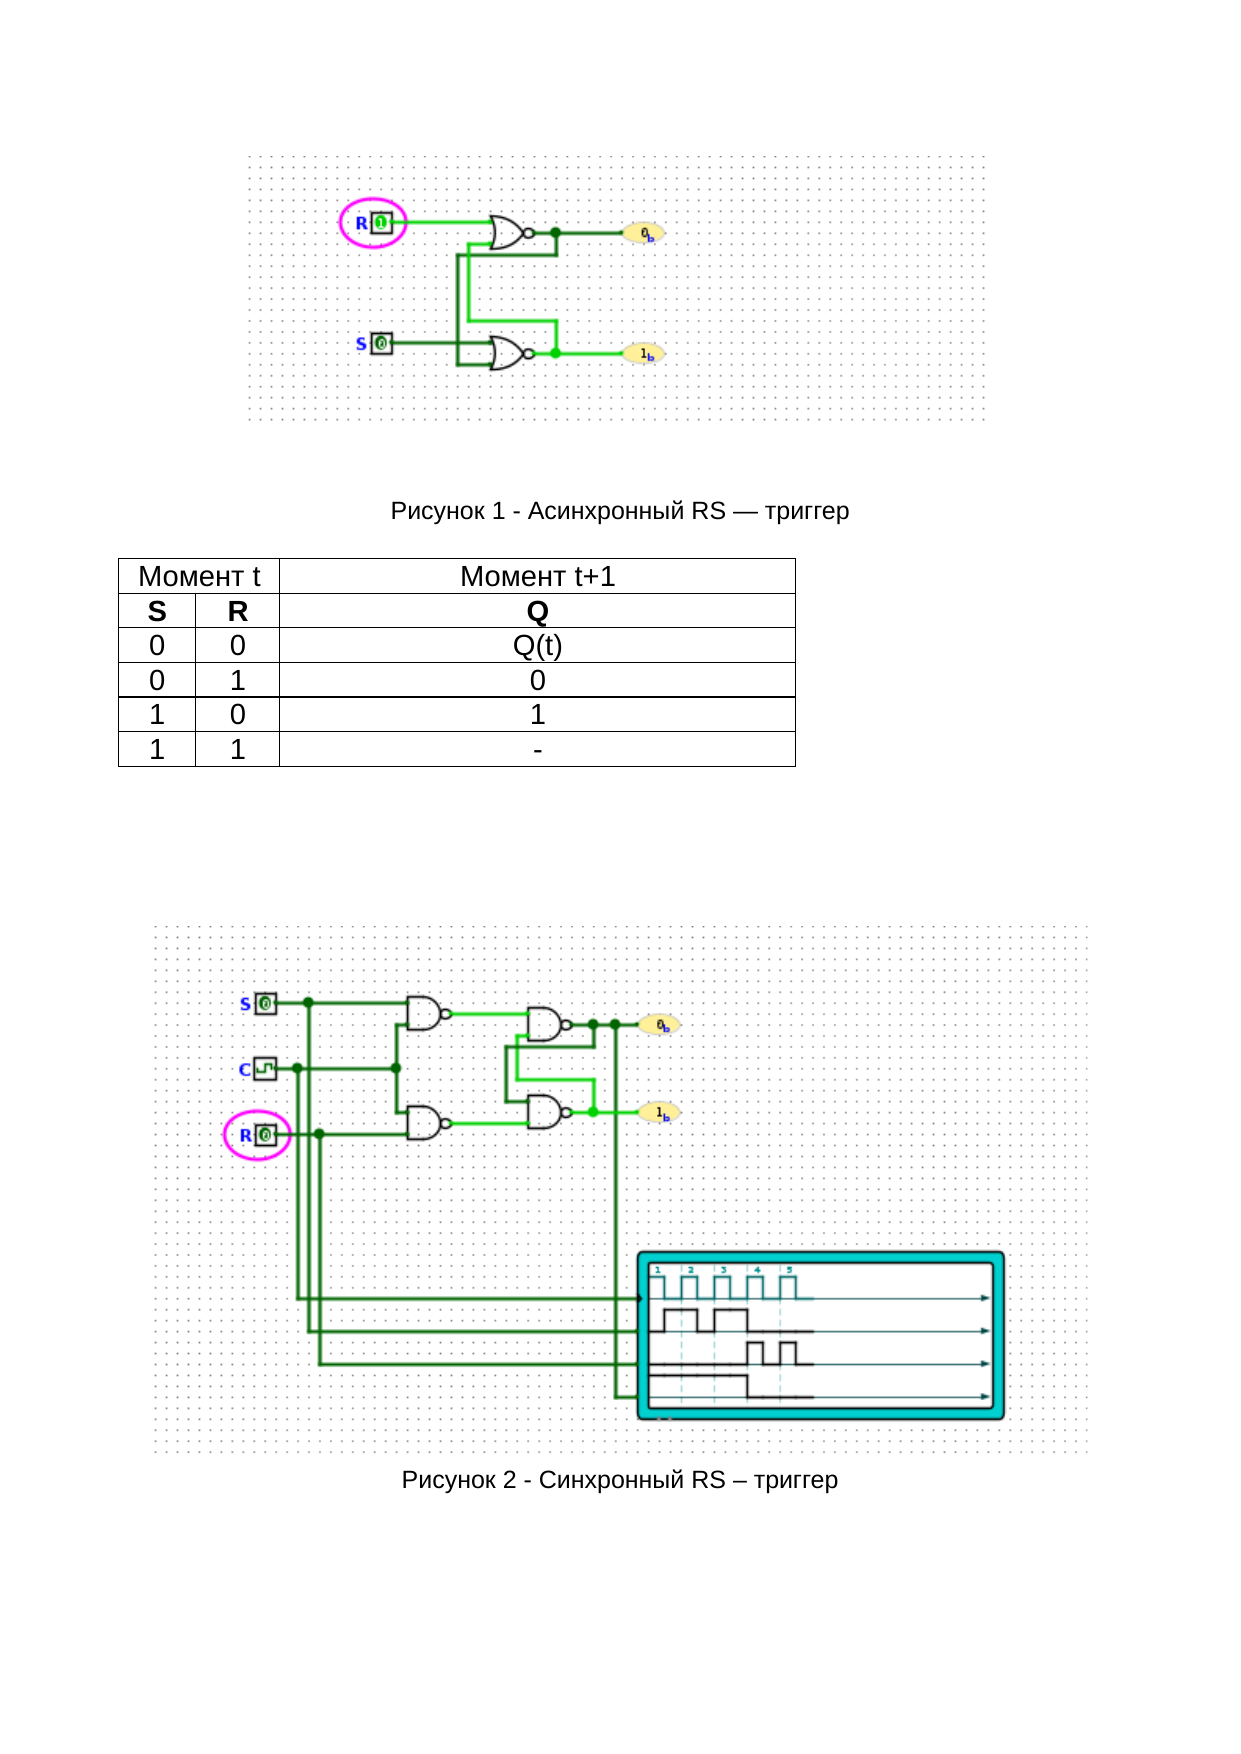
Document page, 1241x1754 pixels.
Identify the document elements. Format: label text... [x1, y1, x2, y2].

text Рисунок 1 - Асинхронный RS — триггер [118, 496, 1122, 525]
table_cell - [280, 732, 795, 766]
picture [152, 926, 1088, 1461]
table_cell Q [280, 594, 795, 627]
table_cell S [119, 594, 195, 627]
table_header Момент t+1 [280, 559, 795, 593]
table_cell R [196, 594, 279, 627]
table_cell 1 [196, 732, 279, 766]
table_header Момент t [119, 559, 279, 593]
table_cell 1 [196, 663, 279, 696]
table_cell 1 [119, 732, 195, 766]
table_cell 1 [119, 698, 195, 731]
table_cell 0 [119, 663, 195, 696]
table_cell 0 [196, 698, 279, 731]
table_cell 0 [119, 628, 195, 662]
table_cell 0 [280, 663, 795, 696]
text Рисунок 2 - Синхронный RS – триггер [118, 1014, 1122, 1493]
table_cell Q(t) [280, 628, 795, 662]
table_cell 1 [280, 698, 795, 731]
picture [246, 156, 994, 427]
table_cell 0 [196, 628, 279, 662]
